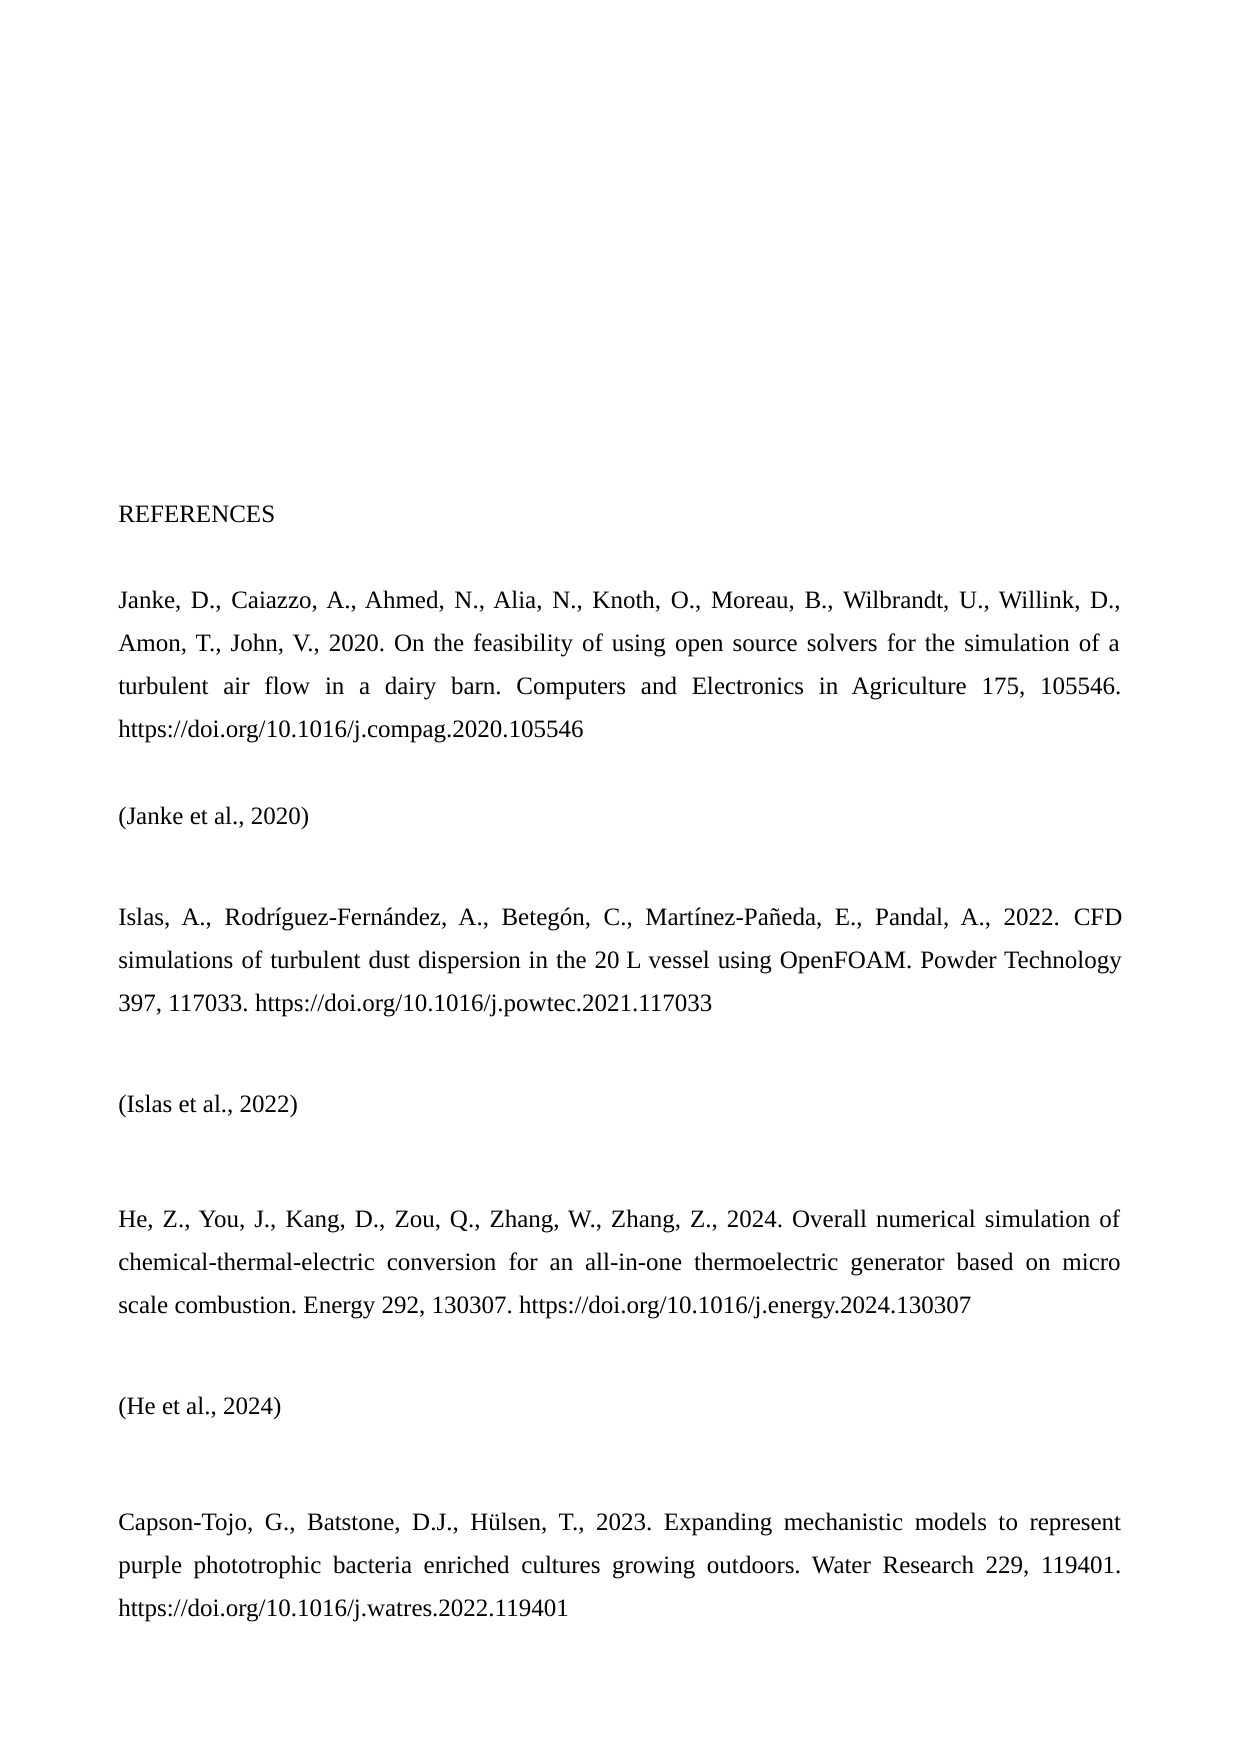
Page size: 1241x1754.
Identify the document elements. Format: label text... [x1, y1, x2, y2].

text (He et al., 2024) [118, 1391, 1122, 1420]
text (Janke et al., 2020) [118, 801, 1122, 829]
text REFERENCES [118, 499, 1122, 528]
text (Islas et al., 2022) [118, 1089, 1122, 1117]
text He, Z., You, J., Kang, D., Zou, Q., Zhang, W., Zhang, Z., 2024. Overall numerical simulation of chemical-thermal-electric conversion for an all-in-one thermoelectric generator based on micro scale combustion. Energy 292, 130307. https://doi.org/10.1016/j.energy.2024.130307 [118, 1204, 1122, 1319]
text Capson-Tojo, G., Batstone, D.J., Hülsen, T., 2023. Expanding mechanistic models to represent purple phototrophic bacteria enriched cultures growing outdoors. Water Research 229, 119401. https://doi.org/10.1016/j.watres.2022.119401 [118, 1507, 1122, 1622]
text Islas, A., Rodríguez-Fernández, A., Betegón, C., Martínez-Pañeda, E., Pandal, A., 2022. CFD simulations of turbulent dust dispersion in the 20 L vessel using OpenFOAM. Powder Technology 397, 117033. https://doi.org/10.1016/j.powtec.2021.117033 [118, 902, 1122, 1017]
text Janke, D., Caiazzo, A., Ahmed, N., Alia, N., Knoth, O., Moreau, B., Wilbrandt, U., Willink, D., Amon, T., John, V., 2020. On the feasibility of using open source solvers for the simulation of a turbulent air flow in a dairy barn. Computers and Electronics in Agriculture 175, 105546. https://doi.org/10.1016/j.compag.2020.105546 [118, 585, 1122, 743]
